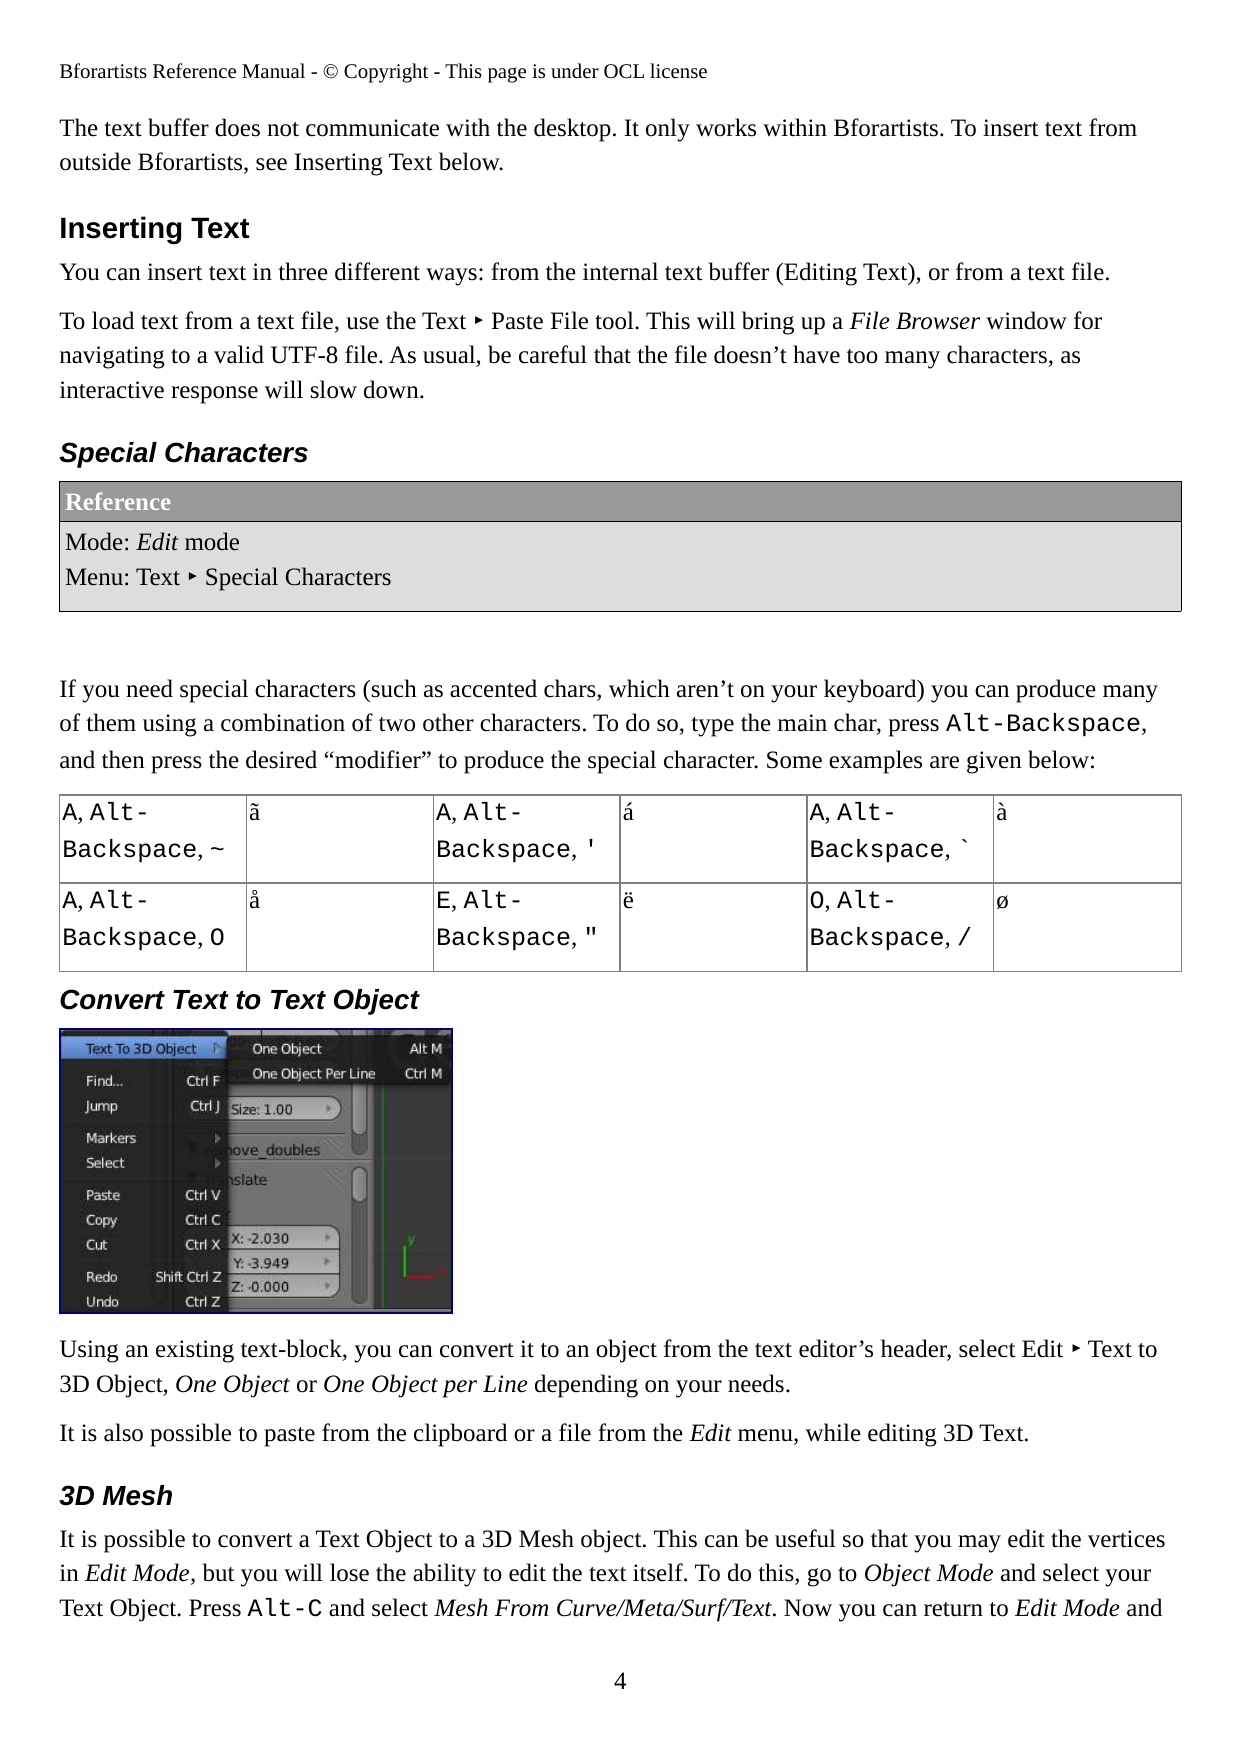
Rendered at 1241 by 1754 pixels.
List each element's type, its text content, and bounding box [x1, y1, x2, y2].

text To load text from a text file, use the Text ‣ Paste File tool. This will bring up a File Browser window for navigating to a valid UTF-8 file. As usual, be careful that the file doesn’t have too many characters, as interactive response will slow down. [59, 306, 1181, 404]
table_cell O, Alt-Backspace, / [808, 884, 993, 971]
table_cell E, Alt-Backspace, " [434, 884, 619, 971]
table_header Reference [60, 482, 1181, 521]
table_header à [994, 796, 1181, 882]
table_cell A, Alt-Backspace, O [60, 884, 246, 971]
table_cell ë [621, 884, 806, 971]
table_header A, Alt-Backspace, ` [808, 796, 993, 882]
text Using an existing text-block, you can convert it to an object from the text editor’s header, select Edit ‣ Text to 3D Object, One Object or One Object per Line depending on your needs. [59, 1334, 1181, 1397]
picture [61, 1030, 451, 1312]
text It is possible to convert a Text Object to a 3D Mesh object. This can be useful so that you may edit the vertices in Edit Mode, but you will lose the ability to edit the text itself. To do this, go to Object Mode and select your Text Object. Press Alt-C and select Mesh From Curve/Meta/Surf/Text. Now you can return to Edit Mode and [59, 1524, 1181, 1623]
text If you need special characters (such as accented chars, which aren’t on your keyboard) you can produce many of them using a combination of two other characters. To do so, type the main char, press Alt-Backspace, and then press the desired “modifier” to produce the special character. Some examples are given below: [59, 674, 1181, 774]
table_cell ø [994, 884, 1181, 971]
subtitle 3D Mesh [59, 1479, 1181, 1511]
subtitle Inserting Text [59, 211, 1181, 244]
text It is also possible to paste from the clipboard or a file from the Edit menu, while editing 3D Text. [59, 1418, 1181, 1447]
table_cell Mode: Edit mode Menu: Text ‣ Special Characters [60, 522, 1181, 611]
table_header ã [247, 796, 433, 882]
subtitle Convert Text to Text Object [59, 983, 1181, 1015]
text You can insert text in three different ways: from the internal text buffer (Editing Text), or from a text file. [59, 257, 1181, 286]
text The text buffer does not communicate with the desktop. It only works within Bforartists. To insert text from outside Bforartists, see Inserting Text below. [59, 113, 1181, 176]
table_cell å [247, 884, 433, 971]
subtitle Special Characters [59, 437, 1181, 468]
table_header á [621, 796, 806, 882]
table_header A, Alt-Backspace, ~ [60, 796, 246, 882]
table_header A, Alt-Backspace, ' [434, 796, 619, 882]
